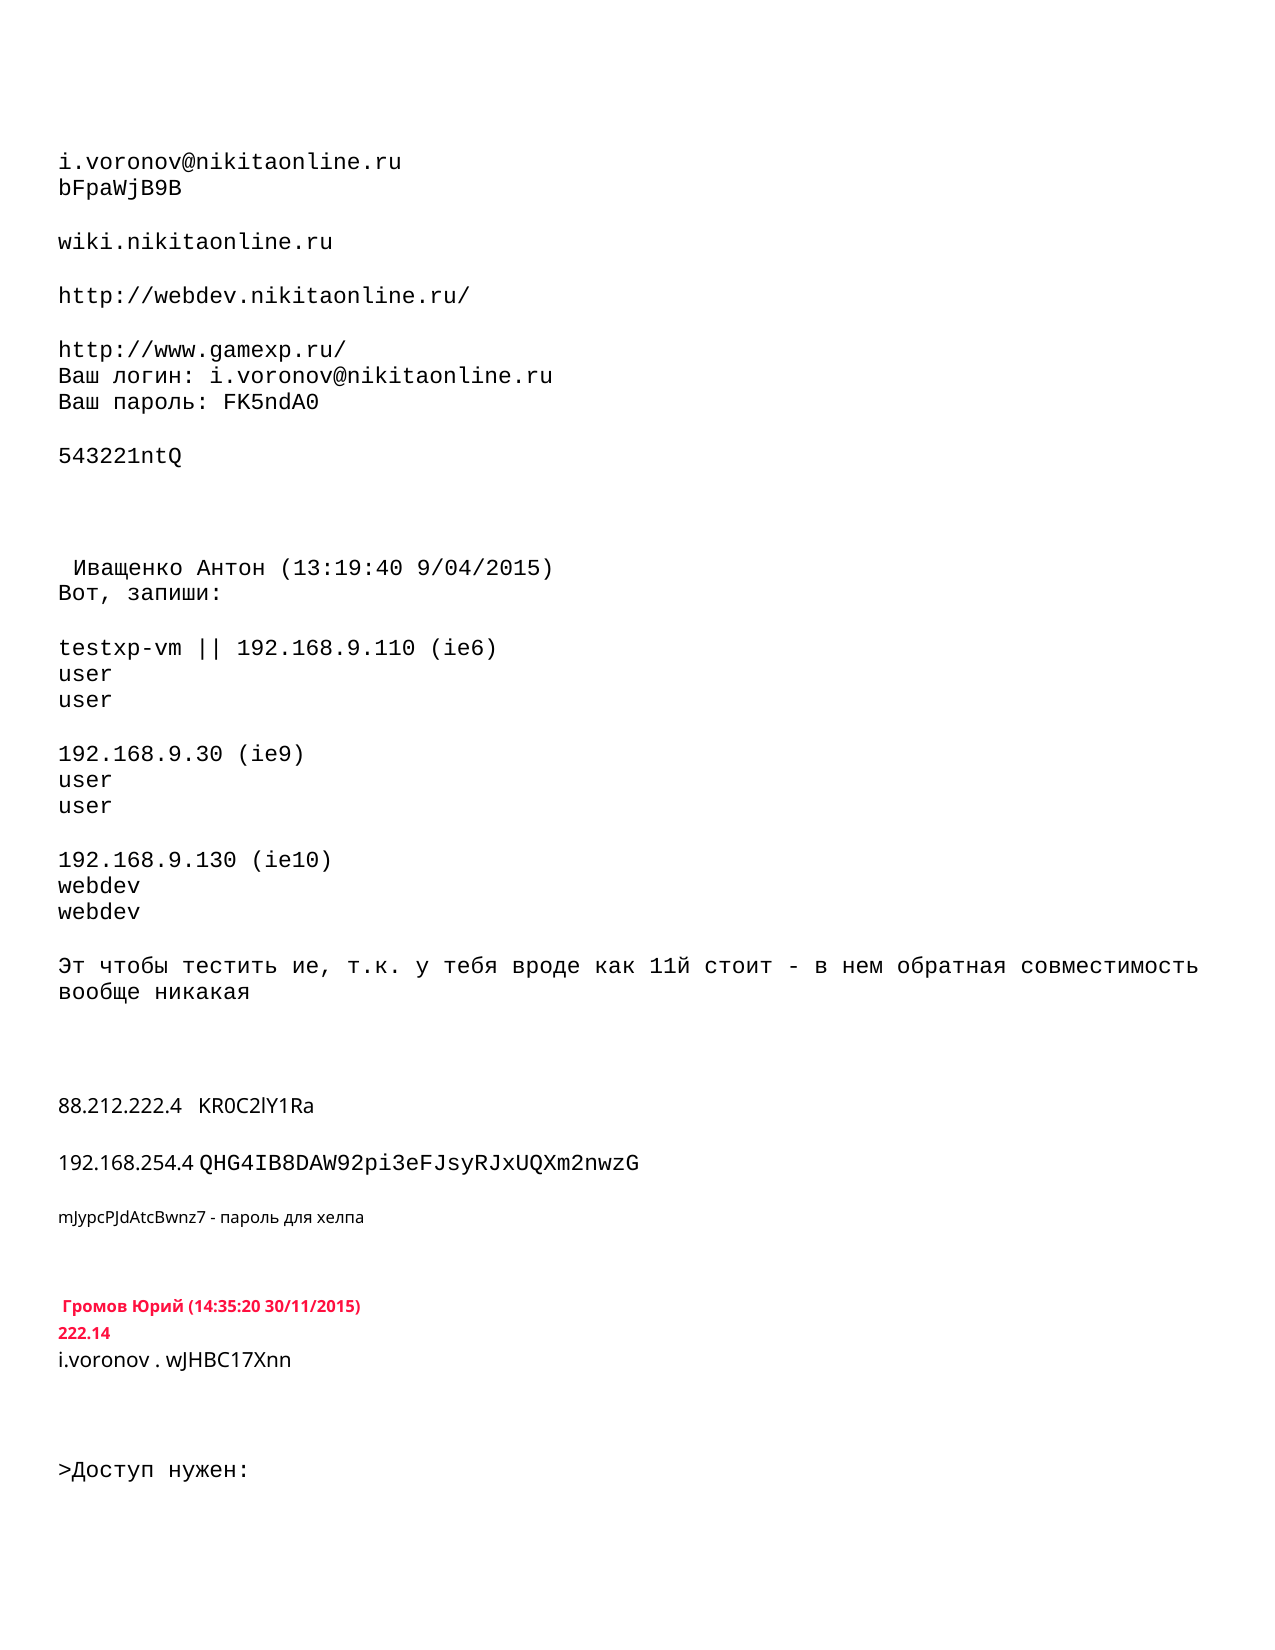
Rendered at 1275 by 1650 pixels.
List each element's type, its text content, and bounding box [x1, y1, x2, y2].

text 222.14 [58, 1322, 1211, 1345]
text i.voronov@nikitaonline.ru [58, 150, 1211, 176]
text user [58, 662, 1211, 688]
text webdev [58, 874, 1211, 900]
text 192.168.9.30 (ie9) [58, 742, 1211, 768]
text Вот, запиши: [58, 582, 1211, 608]
text user [58, 688, 1211, 714]
text Эт чтобы тестить ие, т.к. у тебя вроде как 11й стоит - в нем обратная совместимость вообще никакая [58, 954, 1211, 1006]
text 543221ntQ [58, 445, 1211, 471]
text 192.168.9.130 (ie10) [58, 848, 1211, 874]
text Громов Юрий (14:35:20 30/11/2015) [58, 1294, 1211, 1317]
text 88.212.222.4 KR0C2lY1Ra [58, 1091, 1211, 1120]
text Ваш логин: i.voronov@nikitaonline.ru [58, 365, 1211, 391]
text user [58, 794, 1211, 820]
text user [58, 768, 1211, 794]
text >Доступ нужен: [58, 1458, 1211, 1484]
text http://webdev.nikitaonline.ru/ [58, 284, 1211, 310]
text testxp-vm || 192.168.9.110 (ie6) [58, 636, 1211, 662]
text mJypcPJdAtcBwnz7 - пароль для хелпа [58, 1206, 1200, 1228]
text bFpaWjB9B [58, 176, 1211, 202]
text Иващенко Антон (13:19:40 9/04/2015) [58, 556, 1211, 582]
text Ваш пароль: FK5ndA0 [58, 391, 1211, 417]
text 192.168.254.4 QHG4IB8DAW92pi3eFJsyRJxUQXm2nwzG [58, 1148, 1211, 1177]
text wiki.nikitaonline.ru [58, 230, 1211, 256]
text http://www.gamexp.ru/ [58, 339, 1211, 365]
text i.voronov . wJHBC17Xnn [58, 1345, 1211, 1373]
text webdev [58, 900, 1211, 926]
